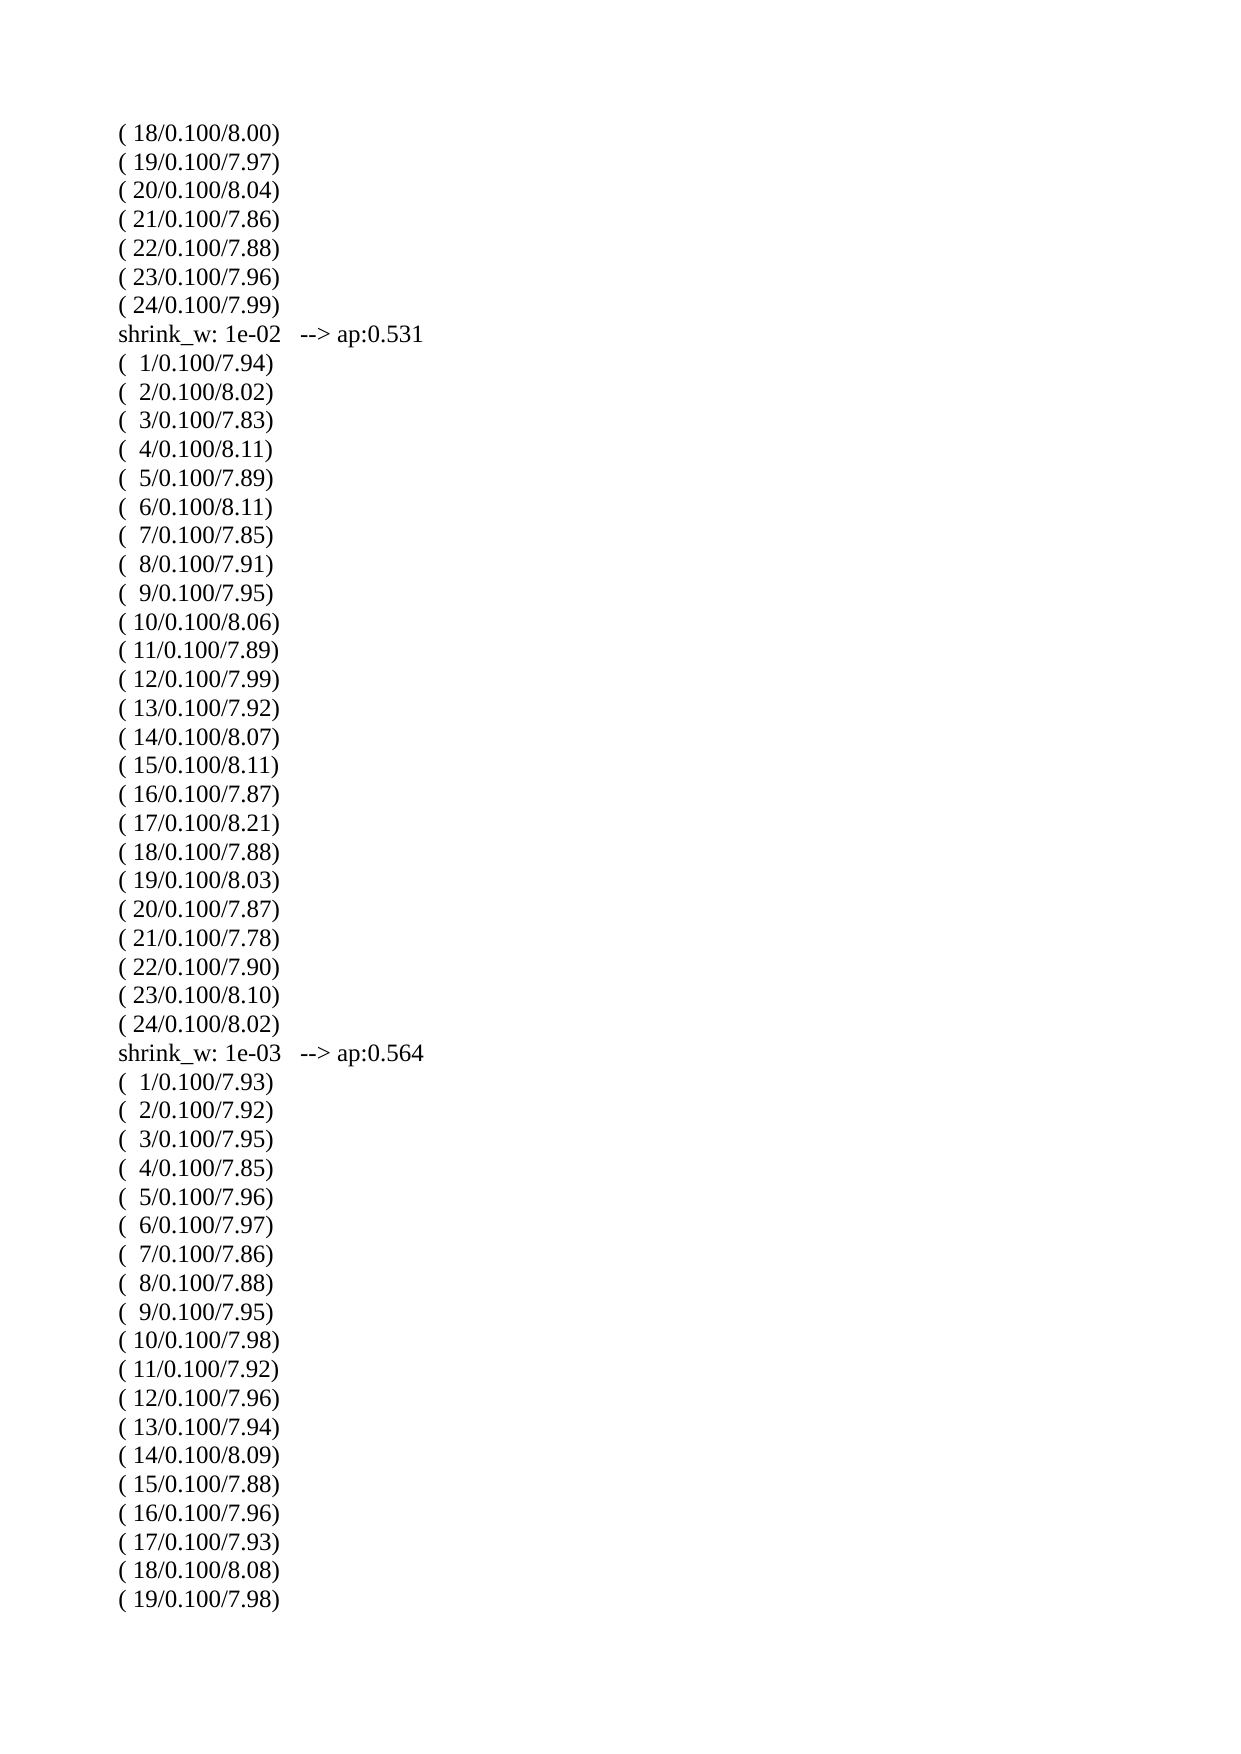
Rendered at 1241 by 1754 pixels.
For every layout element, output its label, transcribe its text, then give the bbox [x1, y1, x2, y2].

text ( 4/0.100/7.85) [118, 1153, 1122, 1182]
text ( 16/0.100/7.87) [118, 779, 1122, 808]
text ( 24/0.100/7.99) [118, 291, 1122, 319]
text ( 19/0.100/8.03) [118, 866, 1122, 894]
text ( 1/0.100/7.93) [118, 1067, 1122, 1096]
text ( 18/0.100/8.08) [118, 1556, 1122, 1584]
text ( 12/0.100/7.99) [118, 664, 1122, 693]
text ( 16/0.100/7.96) [118, 1498, 1122, 1527]
text ( 9/0.100/7.95) [118, 1297, 1122, 1326]
text ( 15/0.100/7.88) [118, 1469, 1122, 1498]
text ( 17/0.100/7.93) [118, 1527, 1122, 1556]
text ( 20/0.100/7.87) [118, 894, 1122, 923]
text ( 8/0.100/7.91) [118, 549, 1122, 578]
text ( 5/0.100/7.89) [118, 463, 1122, 492]
text ( 11/0.100/7.92) [118, 1354, 1122, 1383]
text ( 10/0.100/8.06) [118, 607, 1122, 636]
text ( 18/0.100/8.00) [118, 118, 1122, 147]
text shrink_w: 1e-02 --> ap:0.531 [118, 319, 1122, 348]
text ( 23/0.100/7.96) [118, 262, 1122, 291]
text ( 3/0.100/7.83) [118, 406, 1122, 434]
text ( 3/0.100/7.95) [118, 1124, 1122, 1153]
text ( 22/0.100/7.88) [118, 233, 1122, 262]
text ( 5/0.100/7.96) [118, 1182, 1122, 1211]
text ( 15/0.100/8.11) [118, 751, 1122, 779]
text ( 6/0.100/7.97) [118, 1211, 1122, 1239]
text ( 13/0.100/7.94) [118, 1412, 1122, 1441]
text ( 7/0.100/7.86) [118, 1239, 1122, 1268]
text ( 14/0.100/8.09) [118, 1441, 1122, 1469]
text ( 14/0.100/8.07) [118, 722, 1122, 751]
text ( 12/0.100/7.96) [118, 1383, 1122, 1412]
text ( 13/0.100/7.92) [118, 693, 1122, 722]
text ( 17/0.100/8.21) [118, 808, 1122, 837]
text ( 19/0.100/7.98) [118, 1584, 1122, 1613]
text ( 21/0.100/7.86) [118, 204, 1122, 233]
text ( 8/0.100/7.88) [118, 1268, 1122, 1297]
text ( 2/0.100/7.92) [118, 1096, 1122, 1124]
text ( 21/0.100/7.78) [118, 923, 1122, 952]
text ( 11/0.100/7.89) [118, 636, 1122, 664]
text ( 7/0.100/7.85) [118, 521, 1122, 549]
text ( 18/0.100/7.88) [118, 837, 1122, 866]
text ( 24/0.100/8.02) [118, 1009, 1122, 1038]
text ( 6/0.100/8.11) [118, 492, 1122, 521]
text ( 20/0.100/8.04) [118, 176, 1122, 204]
text ( 10/0.100/7.98) [118, 1326, 1122, 1354]
text ( 23/0.100/8.10) [118, 981, 1122, 1009]
text ( 2/0.100/8.02) [118, 377, 1122, 406]
text shrink_w: 1e-03 --> ap:0.564 [118, 1038, 1122, 1067]
text ( 19/0.100/7.97) [118, 147, 1122, 176]
text ( 1/0.100/7.94) [118, 348, 1122, 377]
text ( 22/0.100/7.90) [118, 952, 1122, 981]
text ( 9/0.100/7.95) [118, 578, 1122, 607]
text ( 4/0.100/8.11) [118, 434, 1122, 463]
